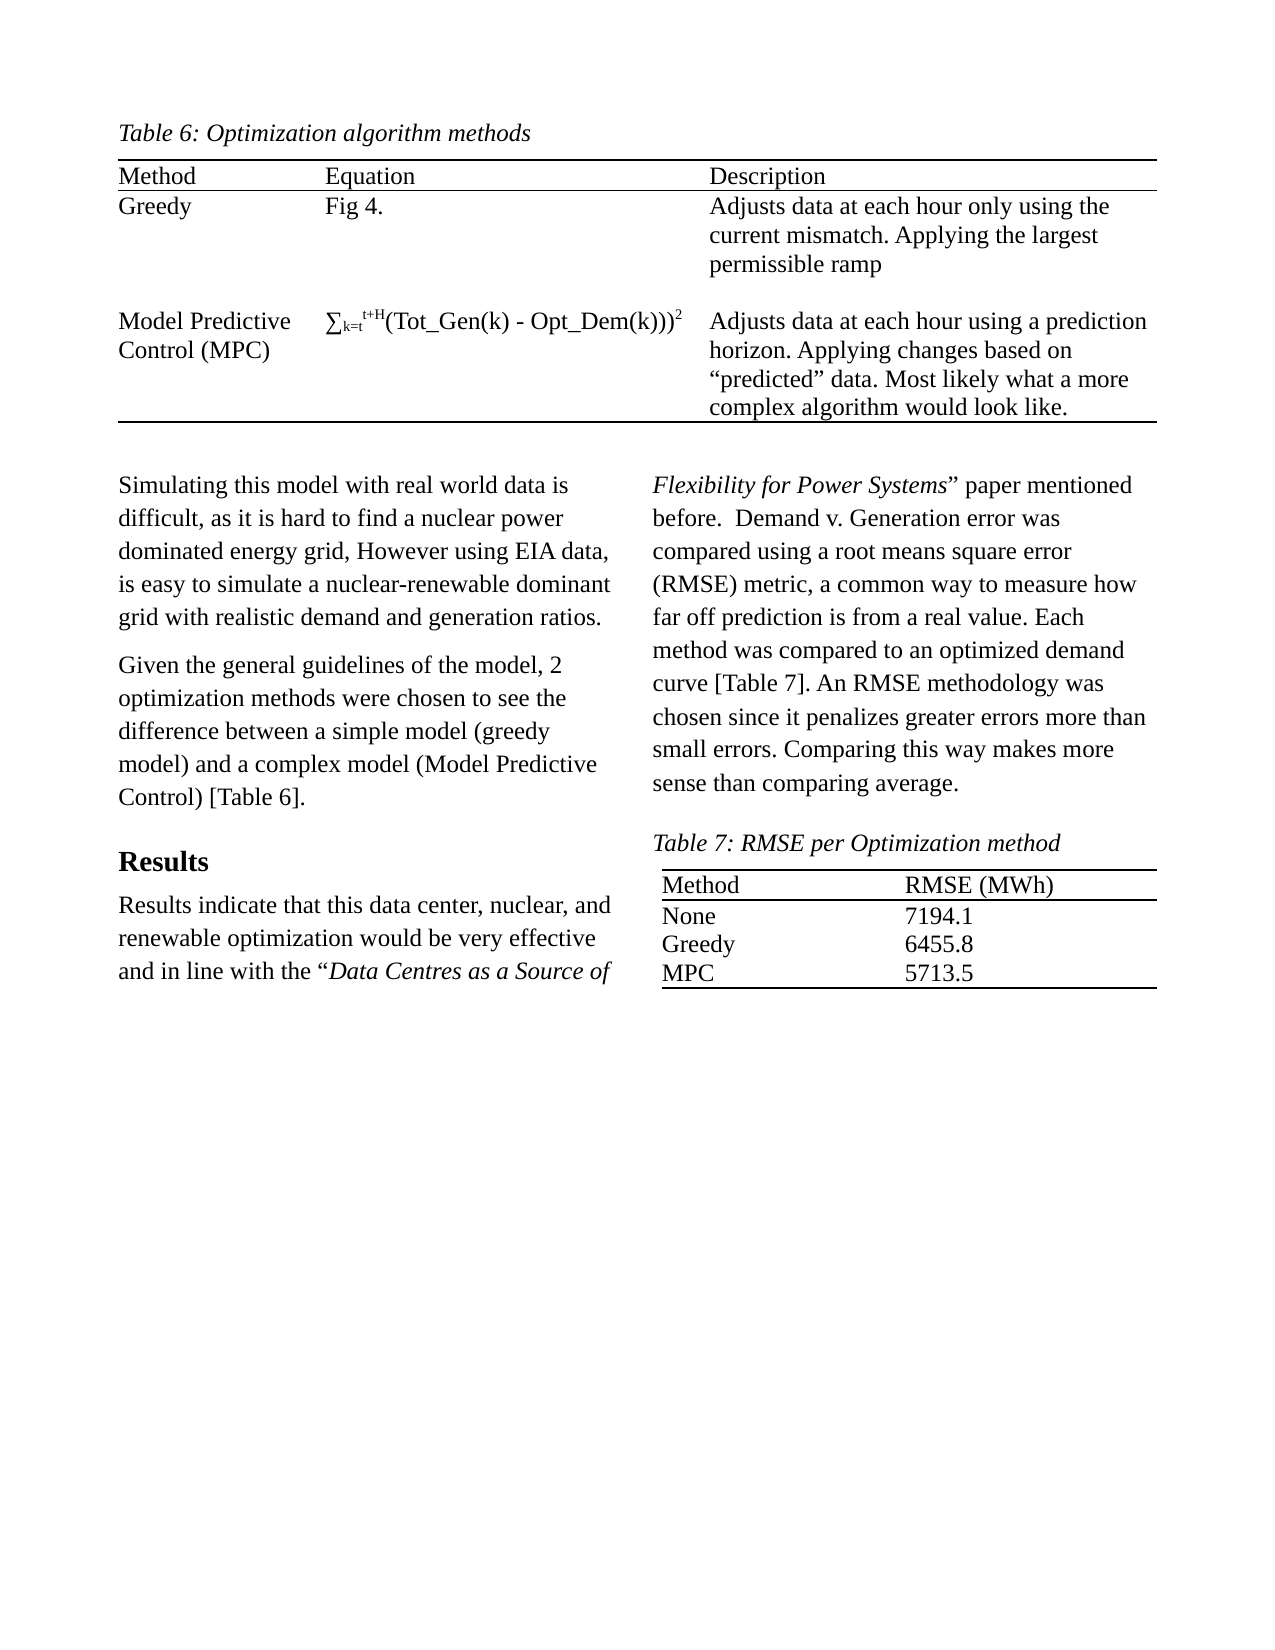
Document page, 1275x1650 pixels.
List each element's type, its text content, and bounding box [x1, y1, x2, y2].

text Table 6: Optimization algorithm methods [118, 118, 1157, 147]
table_cell 5713.5 [905, 958, 1157, 987]
table_cell 6455.8 [905, 930, 1157, 958]
table_cell 7194.1 [905, 901, 1157, 929]
table_cell Fig 4. [325, 191, 709, 306]
table_cell Greedy [662, 930, 904, 958]
text Results indicate that this data center, nuclear, and renewable optimization would be very effective and in line with the “Data Centres as a Source of [118, 890, 622, 985]
table_cell Adjusts data at each hour using a prediction horizon. Applying changes based on “predicted” data. Most likely what a more complex algorithm would look like. [709, 306, 1157, 421]
subtitle Results [118, 844, 622, 878]
text Flexibility for Power Systems” paper mentioned before. Demand v. Generation error was compared using a root means square error (RMSE) metric, a common way to measure how far off prediction is from a real value. Each method was compared to an optimized demand curve [Table 7]. An RMSE methodology was chosen since it penalizes greater errors more than small errors. Comparing this way makes more sense than comparing average. [652, 470, 1157, 796]
table_header RMSE (MWh) [905, 871, 1157, 899]
table_cell None [662, 901, 904, 929]
table_cell Model Predictive Control (MPC) [118, 306, 325, 421]
table_header Method [118, 161, 325, 190]
table_header Method [662, 871, 904, 899]
table_header Equation [325, 161, 709, 190]
text Given the general guidelines of the model, 2 optimization methods were chosen to see the difference between a simple model (greedy model) and a complex model (Model Predictive Control) [Table 6]. [118, 650, 622, 811]
table_cell MPC [662, 958, 904, 987]
table_cell Adjusts data at each hour only using the current mismatch. Applying the largest permissible ramp [709, 191, 1157, 306]
text Table 7: RMSE per Optimization method [652, 828, 1157, 856]
table_header Description [709, 161, 1157, 190]
table_cell Greedy [118, 191, 325, 306]
text Simulating this model with real world data is difficult, as it is hard to find a nuclear power dominated energy grid, However using EIA data, is easy to simulate a nuclear-renewable dominant grid with realistic demand and generation ratios. [118, 470, 622, 631]
table_cell ∑k=tt+H(Tot_Gen(k) - Opt_Dem(k)))2 [325, 306, 709, 421]
